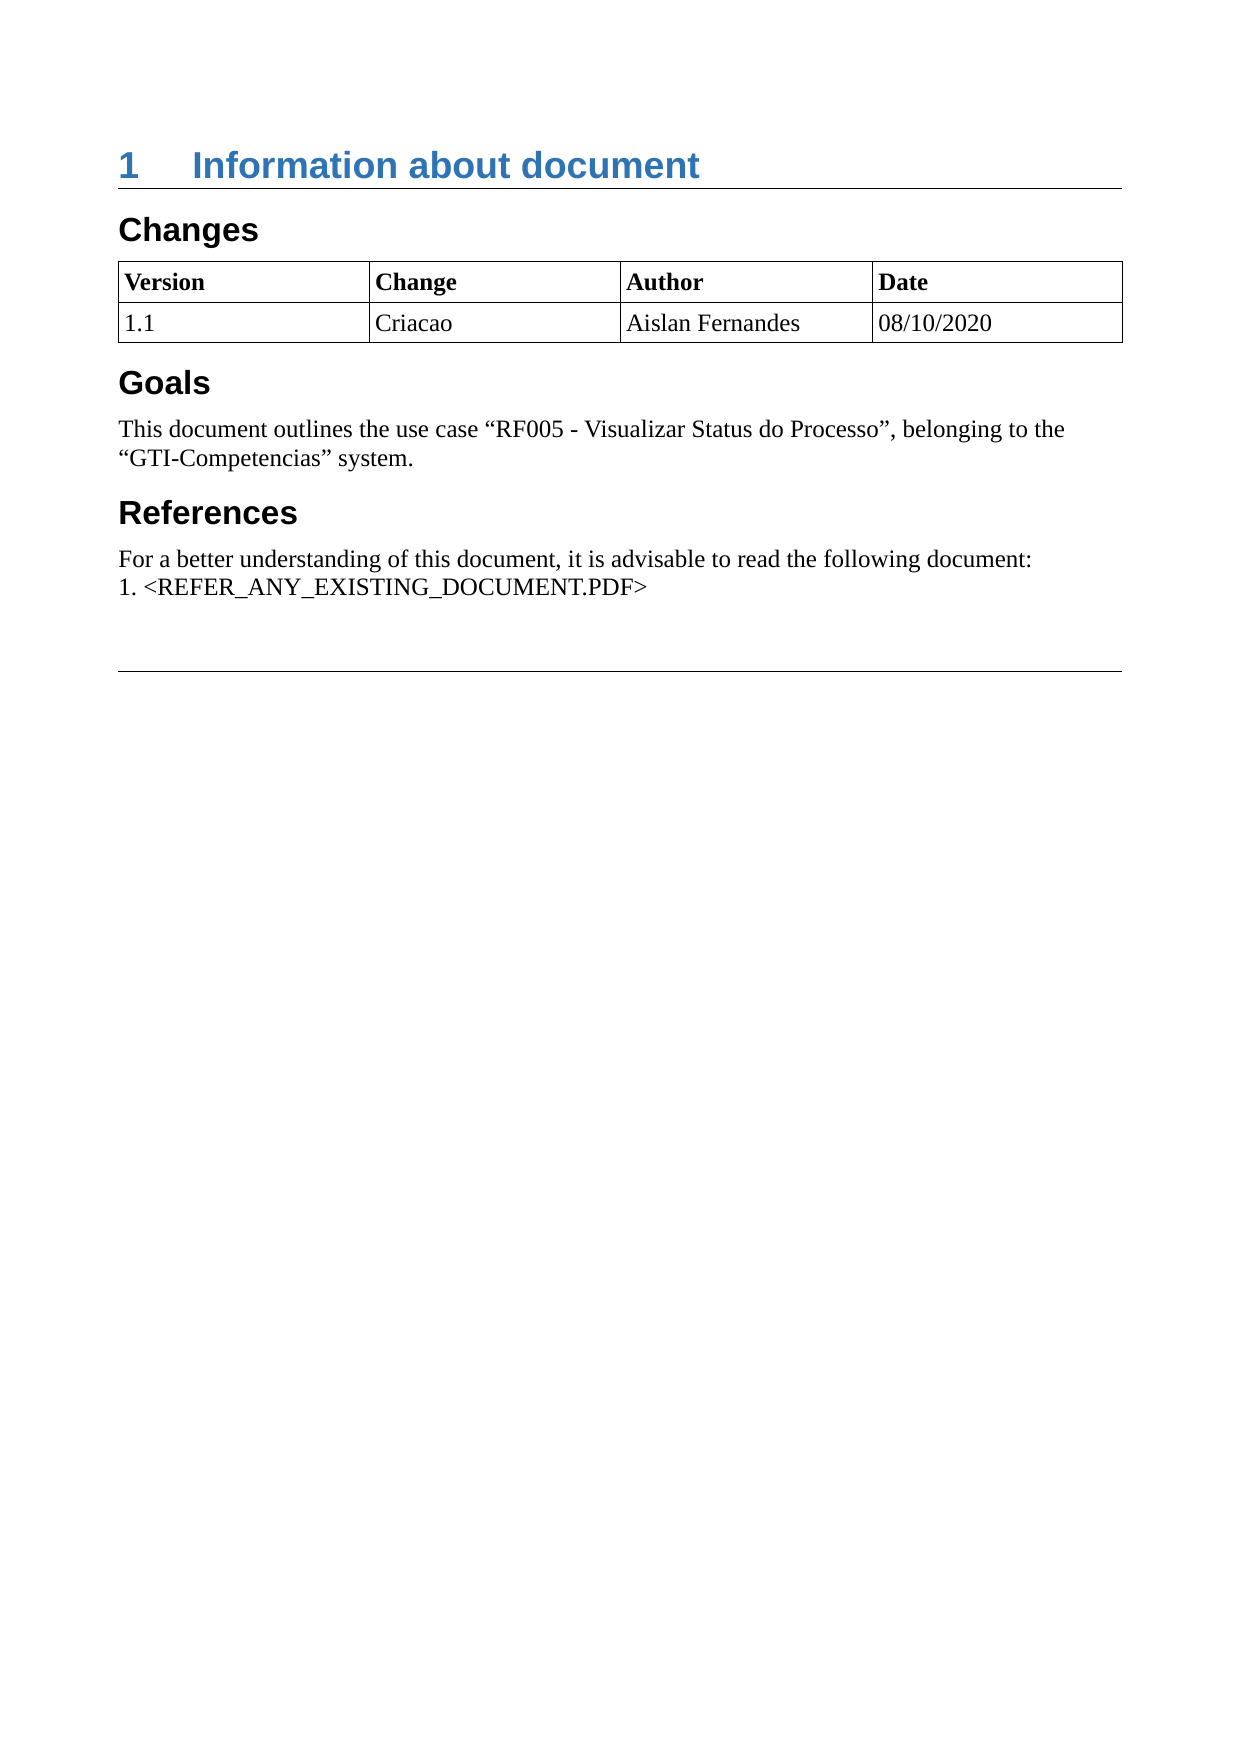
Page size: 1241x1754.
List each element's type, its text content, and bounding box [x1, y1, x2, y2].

table_header Version [119, 262, 369, 301]
subtitle Goals [118, 363, 1122, 402]
table_cell 08/10/2020 [873, 303, 1122, 342]
table_cell Criacao [370, 303, 620, 342]
text This document outlines the use case “RF005 - Visualizar Status do Processo”, belonging to the “GTI-Competencias” system. [118, 414, 1122, 472]
table_cell 1.1 [119, 303, 369, 342]
text For a better understanding of this document, it is advisable to read the following document: [118, 544, 1122, 572]
subtitle Information about document [118, 143, 1122, 188]
table_cell Aislan Fernandes [621, 303, 872, 342]
subtitle References [118, 493, 1122, 531]
table_header Change [370, 262, 620, 301]
table_header Author [621, 262, 872, 301]
text 1. <REFER_ANY_EXISTING_DOCUMENT.PDF> [118, 572, 1122, 601]
subtitle Changes [118, 210, 1122, 248]
table_header Date [873, 262, 1122, 301]
